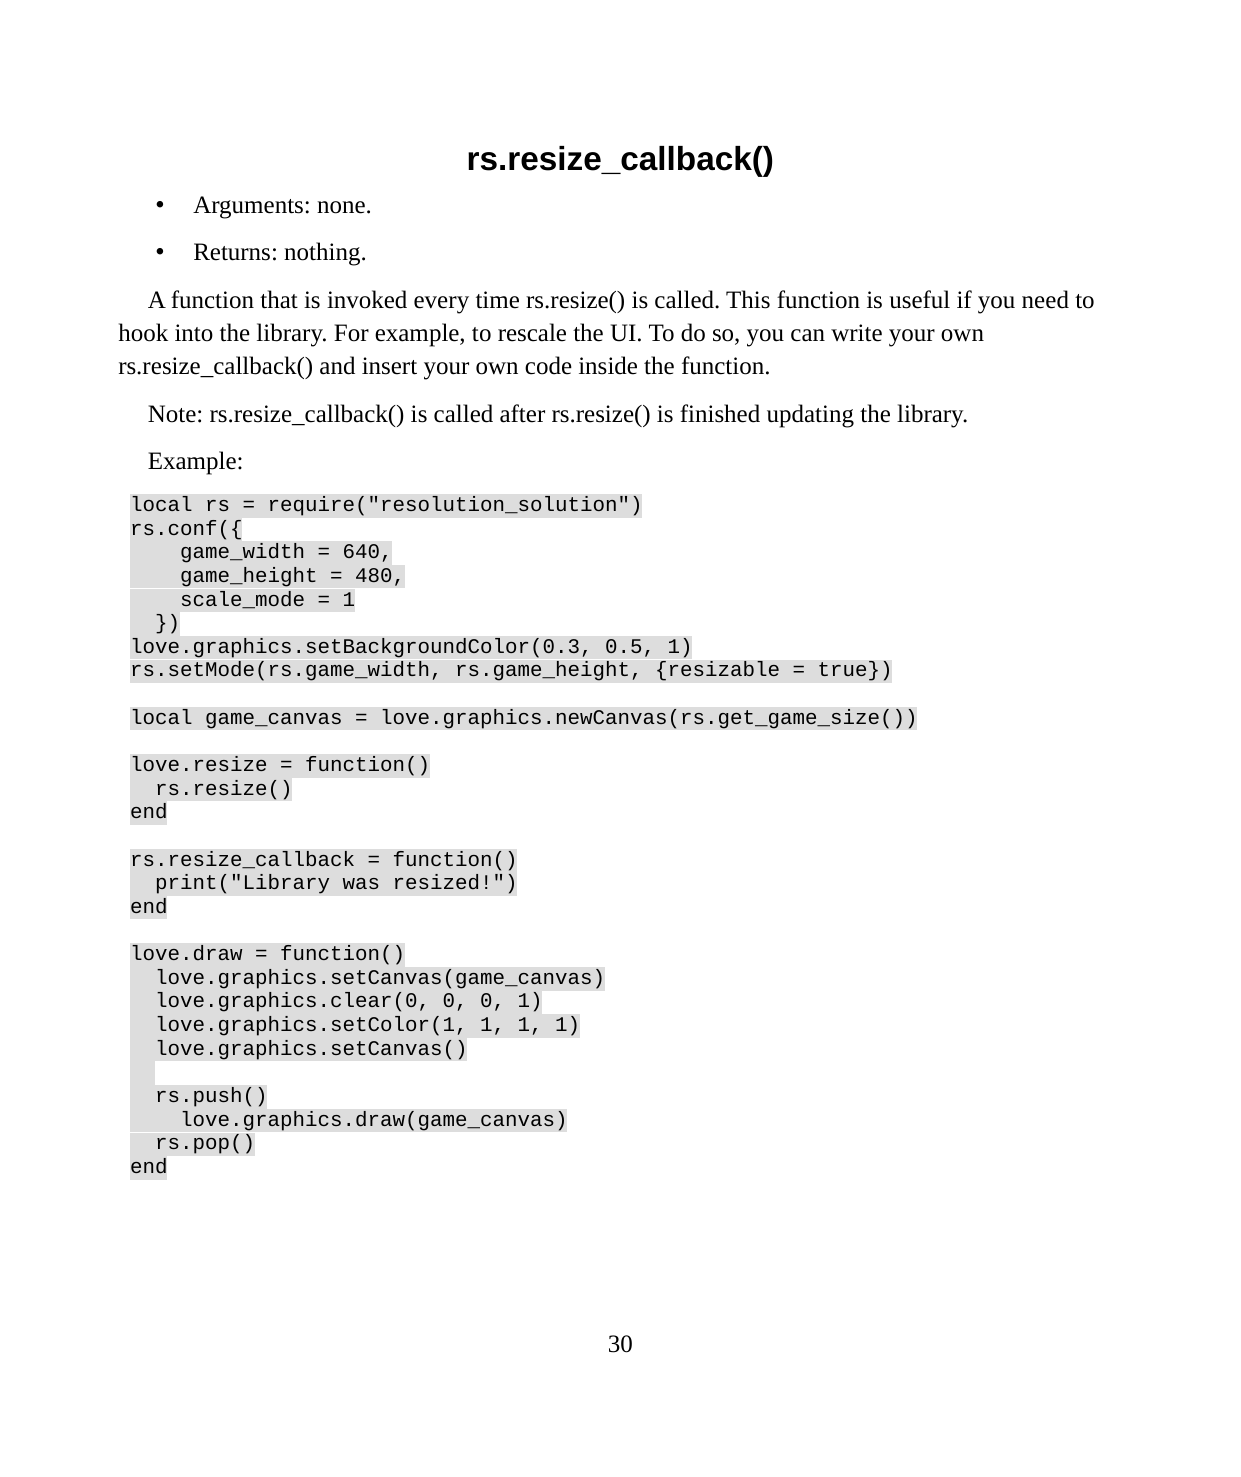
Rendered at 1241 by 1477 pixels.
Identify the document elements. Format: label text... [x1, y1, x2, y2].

text rs.pop() [130, 1132, 1110, 1156]
text scale_mode = 1 [130, 588, 1110, 612]
text local game_canvas = love.graphics.newCanvas(rs.get_game_size()) [917, 707, 1110, 730]
text rs.resize_callback = function() [517, 849, 1110, 872]
text game_height = 480, [405, 565, 1110, 588]
subtitle rs.resize_callback() [118, 139, 1122, 177]
text rs.push() [267, 1085, 1110, 1109]
text Note: rs.resize_callback() is called after rs.resize() is finished updating the library. [118, 399, 1122, 427]
text love.resize = function() [430, 754, 1110, 778]
text A function that is invoked every time rs.resize() is called. This function is useful if you need to hook into the library. For example, to rescale the UI. To do so, you can write your own rs.resize_callback() and insert your own code inside the function. [118, 285, 1122, 380]
list Arguments: none. [156, 190, 1122, 219]
text love.graphics.clear(0, 0, 0, 1) [542, 991, 1110, 1014]
text }) [180, 612, 1110, 636]
text end [167, 1156, 1110, 1180]
list Returns: nothing. [156, 237, 1122, 266]
text love.graphics.setCanvas(game_canvas) [605, 967, 1110, 991]
text game_width = 640, [392, 541, 1110, 565]
text rs.resize() [292, 778, 1110, 801]
text rs.setMode(rs.game_width, rs.game_height, {resizable = true}) [130, 659, 1110, 683]
text love.graphics.setColor(1, 1, 1, 1) [580, 1014, 1110, 1038]
text Example: [118, 446, 1122, 475]
text love.graphics.draw(game_canvas) [567, 1109, 1110, 1132]
text end [167, 896, 1110, 919]
text print("Library was resized!") [517, 872, 1110, 896]
text end [167, 801, 1110, 825]
text love.graphics.setBackgroundColor(0.3, 0.5, 1) [692, 636, 1110, 659]
text love.graphics.setCanvas() [467, 1038, 1110, 1061]
text love.draw = function() [405, 943, 1110, 967]
text rs.conf({ [242, 518, 1110, 541]
text local rs = require("resolution_solution") [642, 494, 1110, 518]
